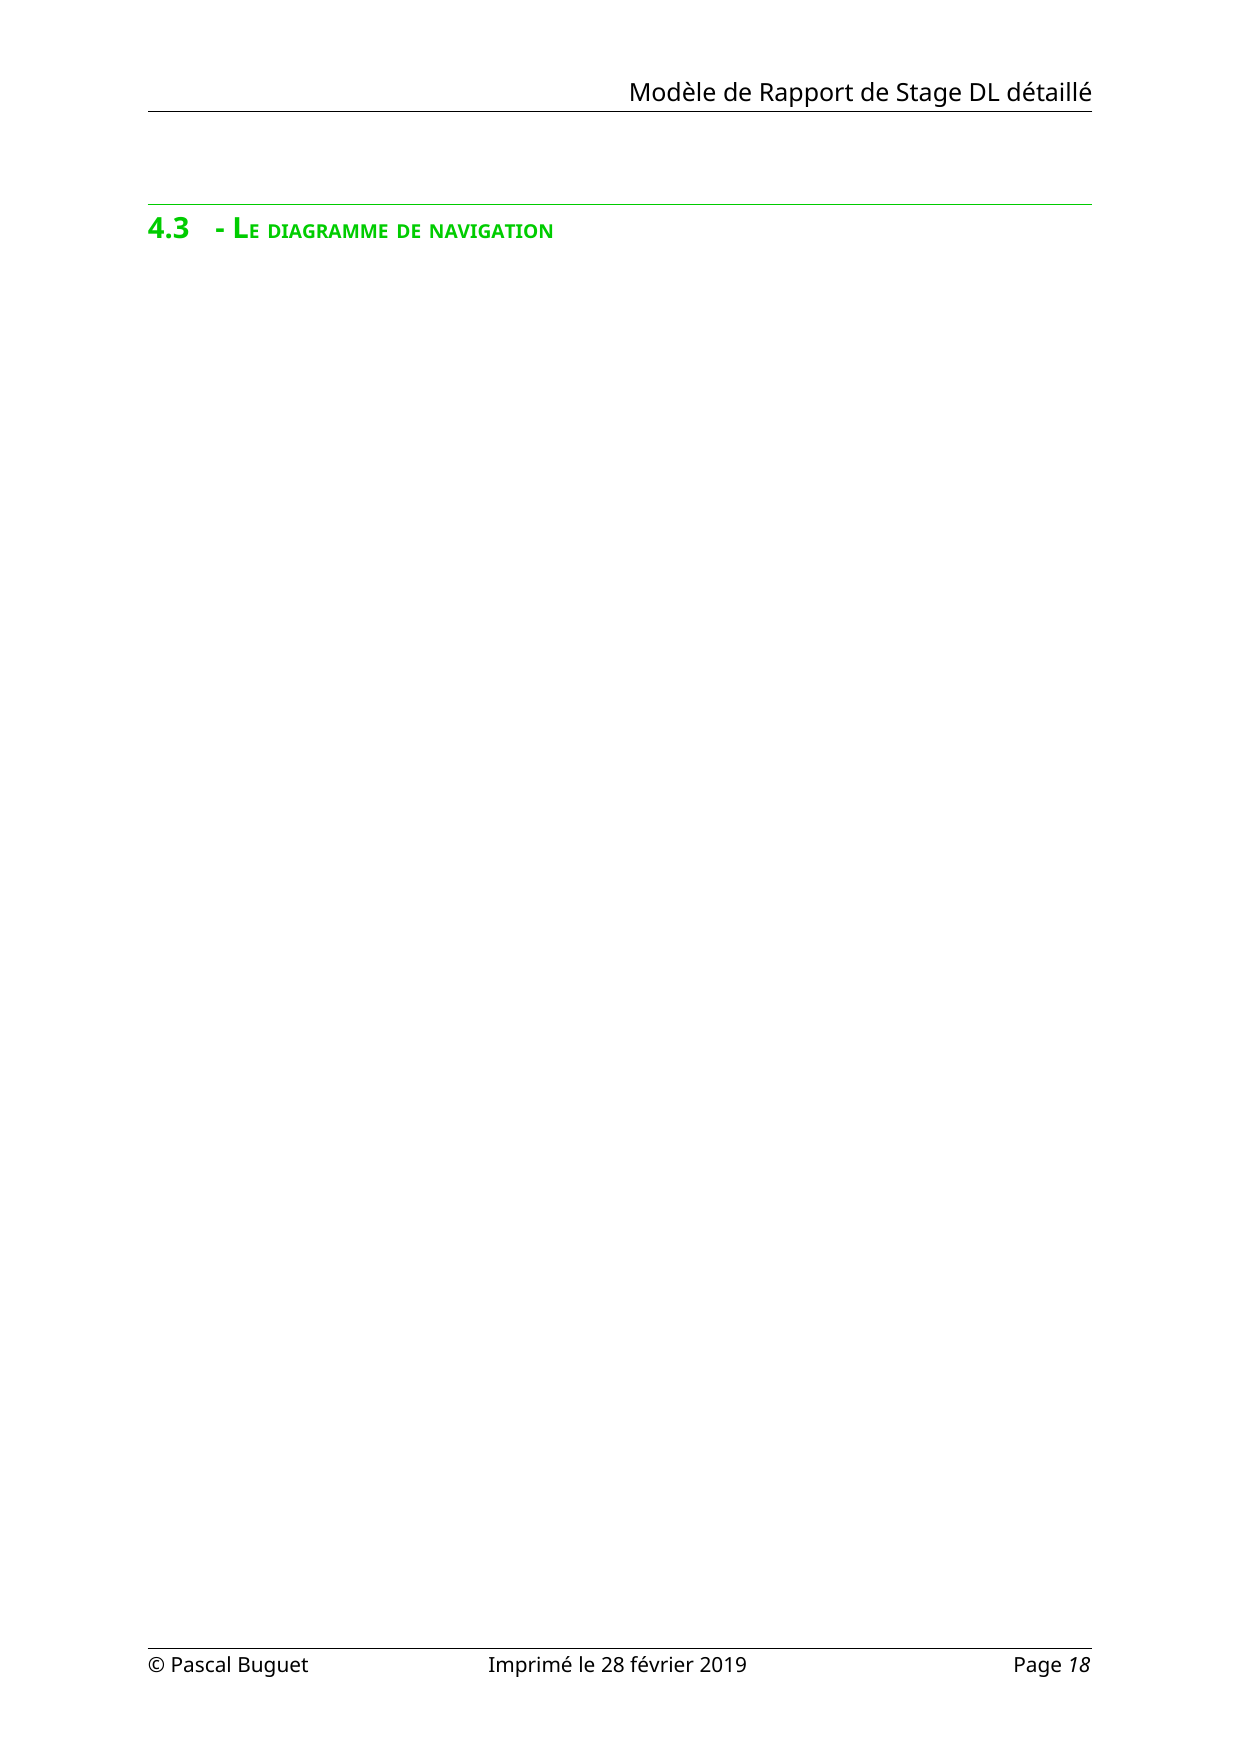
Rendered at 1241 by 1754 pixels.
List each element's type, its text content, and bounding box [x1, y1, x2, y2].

subtitle - Le diagramme de navigation [148, 205, 1092, 247]
